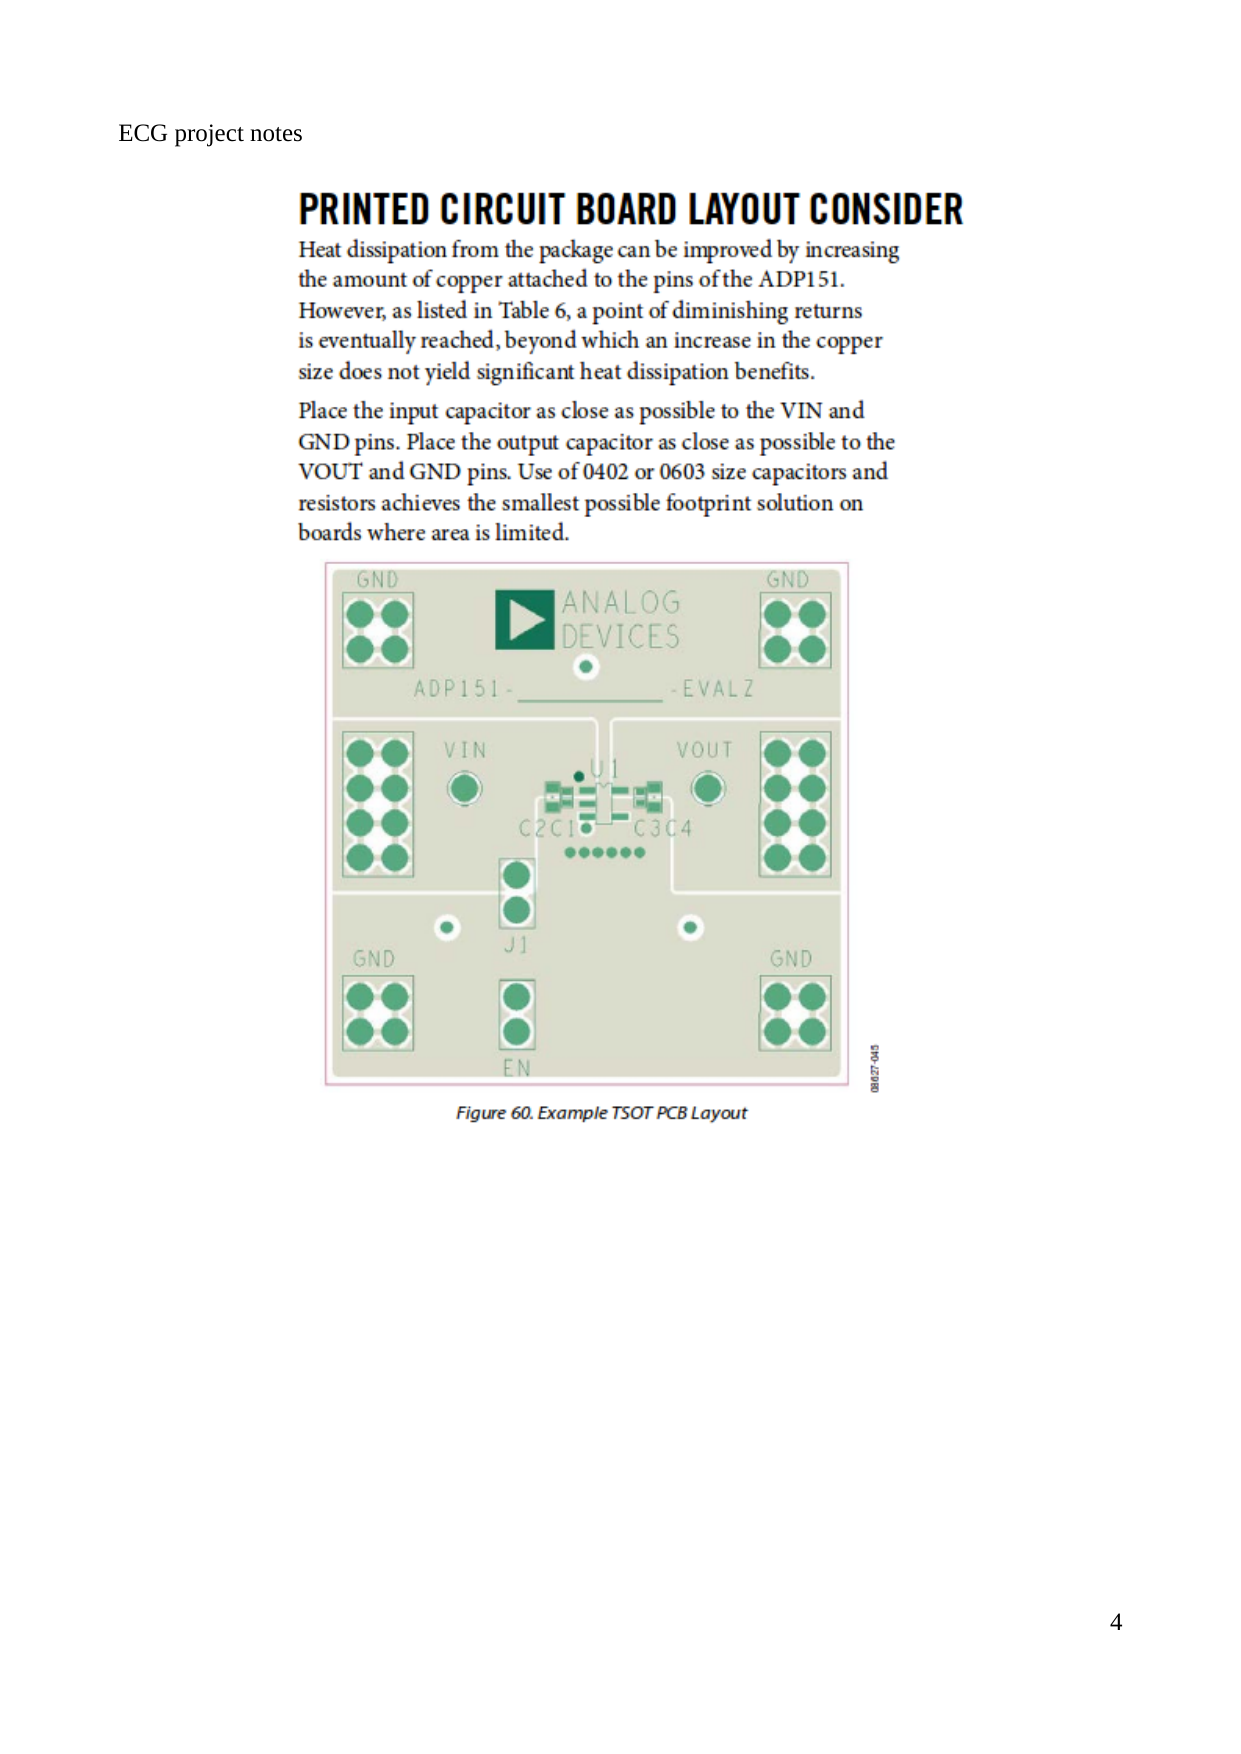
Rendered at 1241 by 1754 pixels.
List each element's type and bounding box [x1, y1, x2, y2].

picture [249, 176, 992, 1149]
